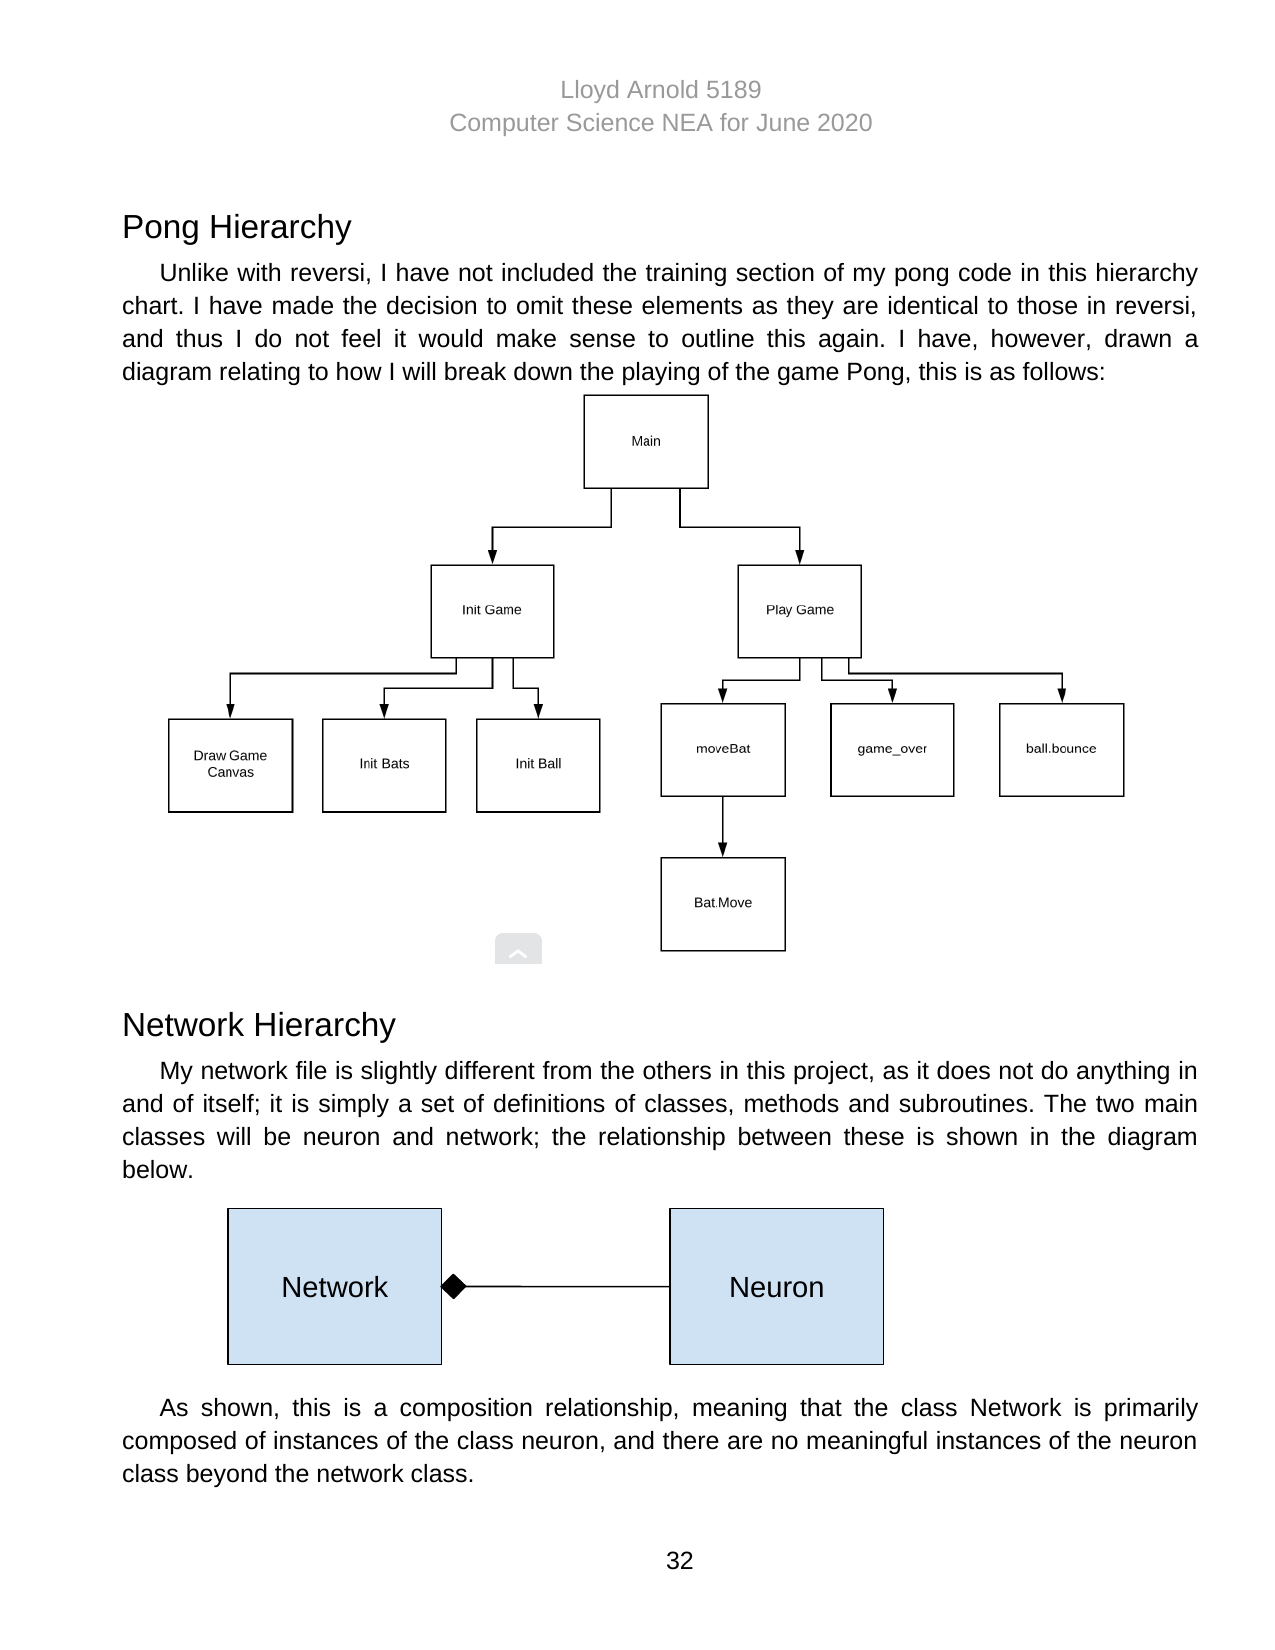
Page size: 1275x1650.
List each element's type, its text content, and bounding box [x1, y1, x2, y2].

text As shown, this is a composition relationship, meaning that the class Network is primarily composed of instances of the class neuron, and there are no meaningful instances of the neuron class beyond the network class. [122, 1188, 1200, 1488]
text My network file is slightly different from the others in this project, as it does not do anything in and of itself; it is simply a set of definitions of classes, methods and subroutines. The two main classes will be neuron and network; the relationship between these is shown in the diagram below. [122, 1056, 1200, 1184]
subtitle Pong Hierarchy [122, 207, 1200, 246]
text Unlike with reversi, I have not included the training section of my pong code in this hierarchy chart. I have made the decision to omit these elements as they are identical to those in reversi, and thus I do not feel it would make sense to outline this again. I have, however, drawn a diagram relating to how I will break down the playing of the game Pong, this is as follows: [122, 258, 1200, 386]
subtitle Network Hierarchy [122, 1005, 1200, 1043]
picture [159, 390, 1135, 964]
